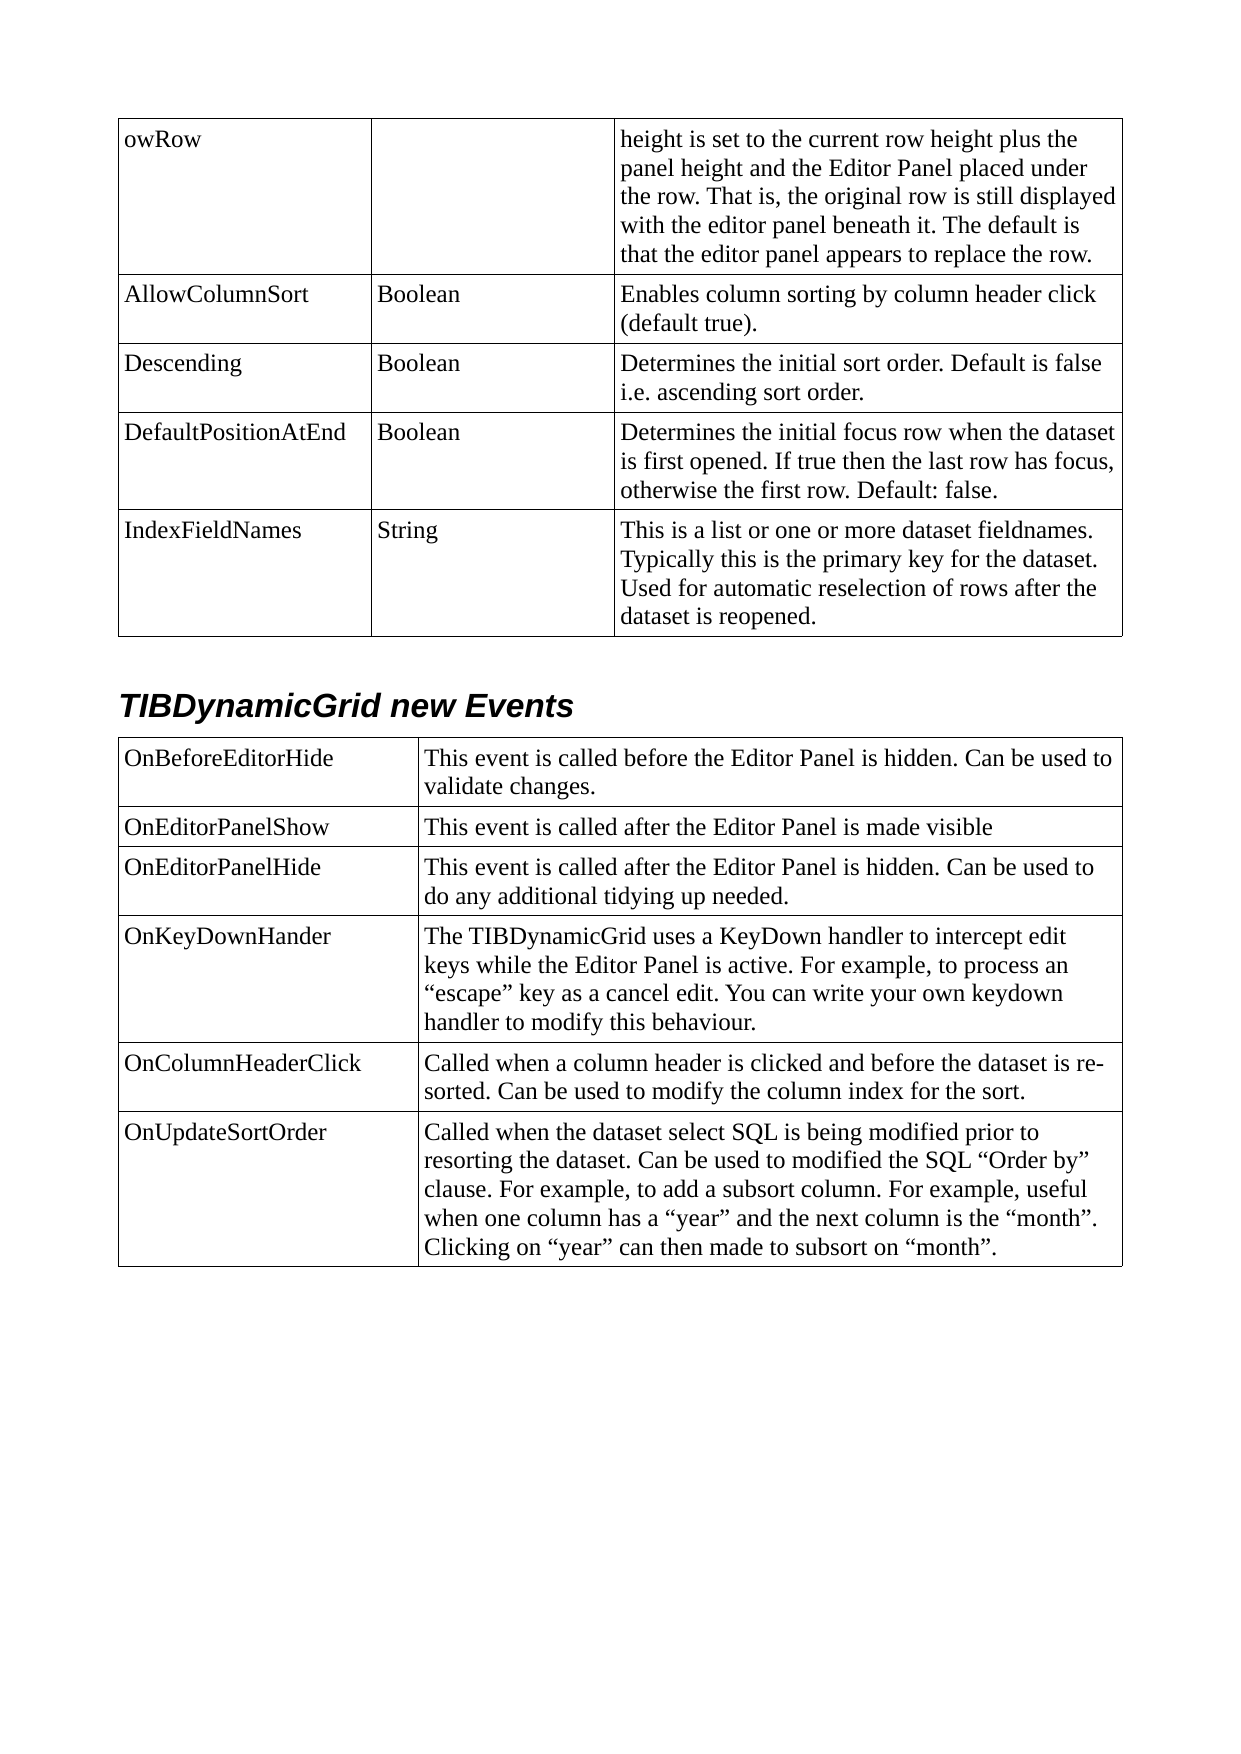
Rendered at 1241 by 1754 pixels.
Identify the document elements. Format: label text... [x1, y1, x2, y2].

table_cell This event is called after the Editor Panel is made visible [419, 807, 1122, 846]
table_header This event is called before the Editor Panel is hidden. Can be used to validate changes. [419, 738, 1122, 806]
table_cell The TIBDynamicGrid uses a KeyDown handler to intercept edit keys while the Editor Panel is active. For example, to process an “escape” key as a cancel edit. You can write your own keydown handler to modify this behaviour. [419, 916, 1122, 1042]
table_cell OnUpdateSortOrder [119, 1112, 418, 1266]
table_cell [372, 119, 614, 273]
table_cell DefaultPositionAtEnd [119, 413, 371, 509]
table_cell AllowColumnSort [119, 275, 371, 342]
table_cell OnEditorPanelShow [119, 807, 418, 846]
table_cell Descending [119, 344, 371, 412]
table_cell OnEditorPanelHide [119, 847, 418, 915]
table_cell Boolean [372, 413, 614, 509]
table_cell Boolean [372, 344, 614, 412]
table_cell This is a list or one or more dataset fieldnames. Typically this is the primary key for the dataset. Used for automatic reselection of rows after the dataset is reopened. [615, 510, 1122, 636]
table_cell String [372, 510, 614, 636]
table_cell OnColumnHeaderClick [119, 1043, 418, 1111]
table_cell OnKeyDownHander [119, 916, 418, 1042]
table_cell Called when a column header is clicked and before the dataset is re-sorted. Can be used to modify the column index for the sort. [419, 1043, 1122, 1111]
table_cell height is set to the current row height plus the panel height and the Editor Panel placed under the row. That is, the original row is still displayed with the editor panel beneath it. The default is that the editor panel appears to replace the row. [615, 119, 1122, 273]
table_cell Enables column sorting by column header click (default true). [615, 275, 1122, 342]
table_cell owRow [119, 119, 371, 273]
table_cell IndexFieldNames [119, 510, 371, 636]
table_cell Boolean [372, 275, 614, 342]
table_cell Determines the initial sort order. Default is false i.e. ascending sort order. [615, 344, 1122, 412]
table_cell Called when the dataset select SQL is being modified prior to resorting the dataset. Can be used to modified the SQL “Order by” clause. For example, to add a subsort column. For example, useful when one column has a “year” and the next column is the “month”. Clicking on “year” can then made to subsort on “month”. [419, 1112, 1122, 1266]
table_cell Determines the initial focus row when the dataset is first opened. If true then the last row has focus, otherwise the first row. Default: false. [615, 413, 1122, 509]
table_cell This event is called after the Editor Panel is hidden. Can be used to do any additional tidying up needed. [419, 847, 1122, 915]
table_header OnBeforeEditorHide [119, 738, 418, 806]
subtitle TIBDynamicGrid new Events [118, 686, 1122, 724]
